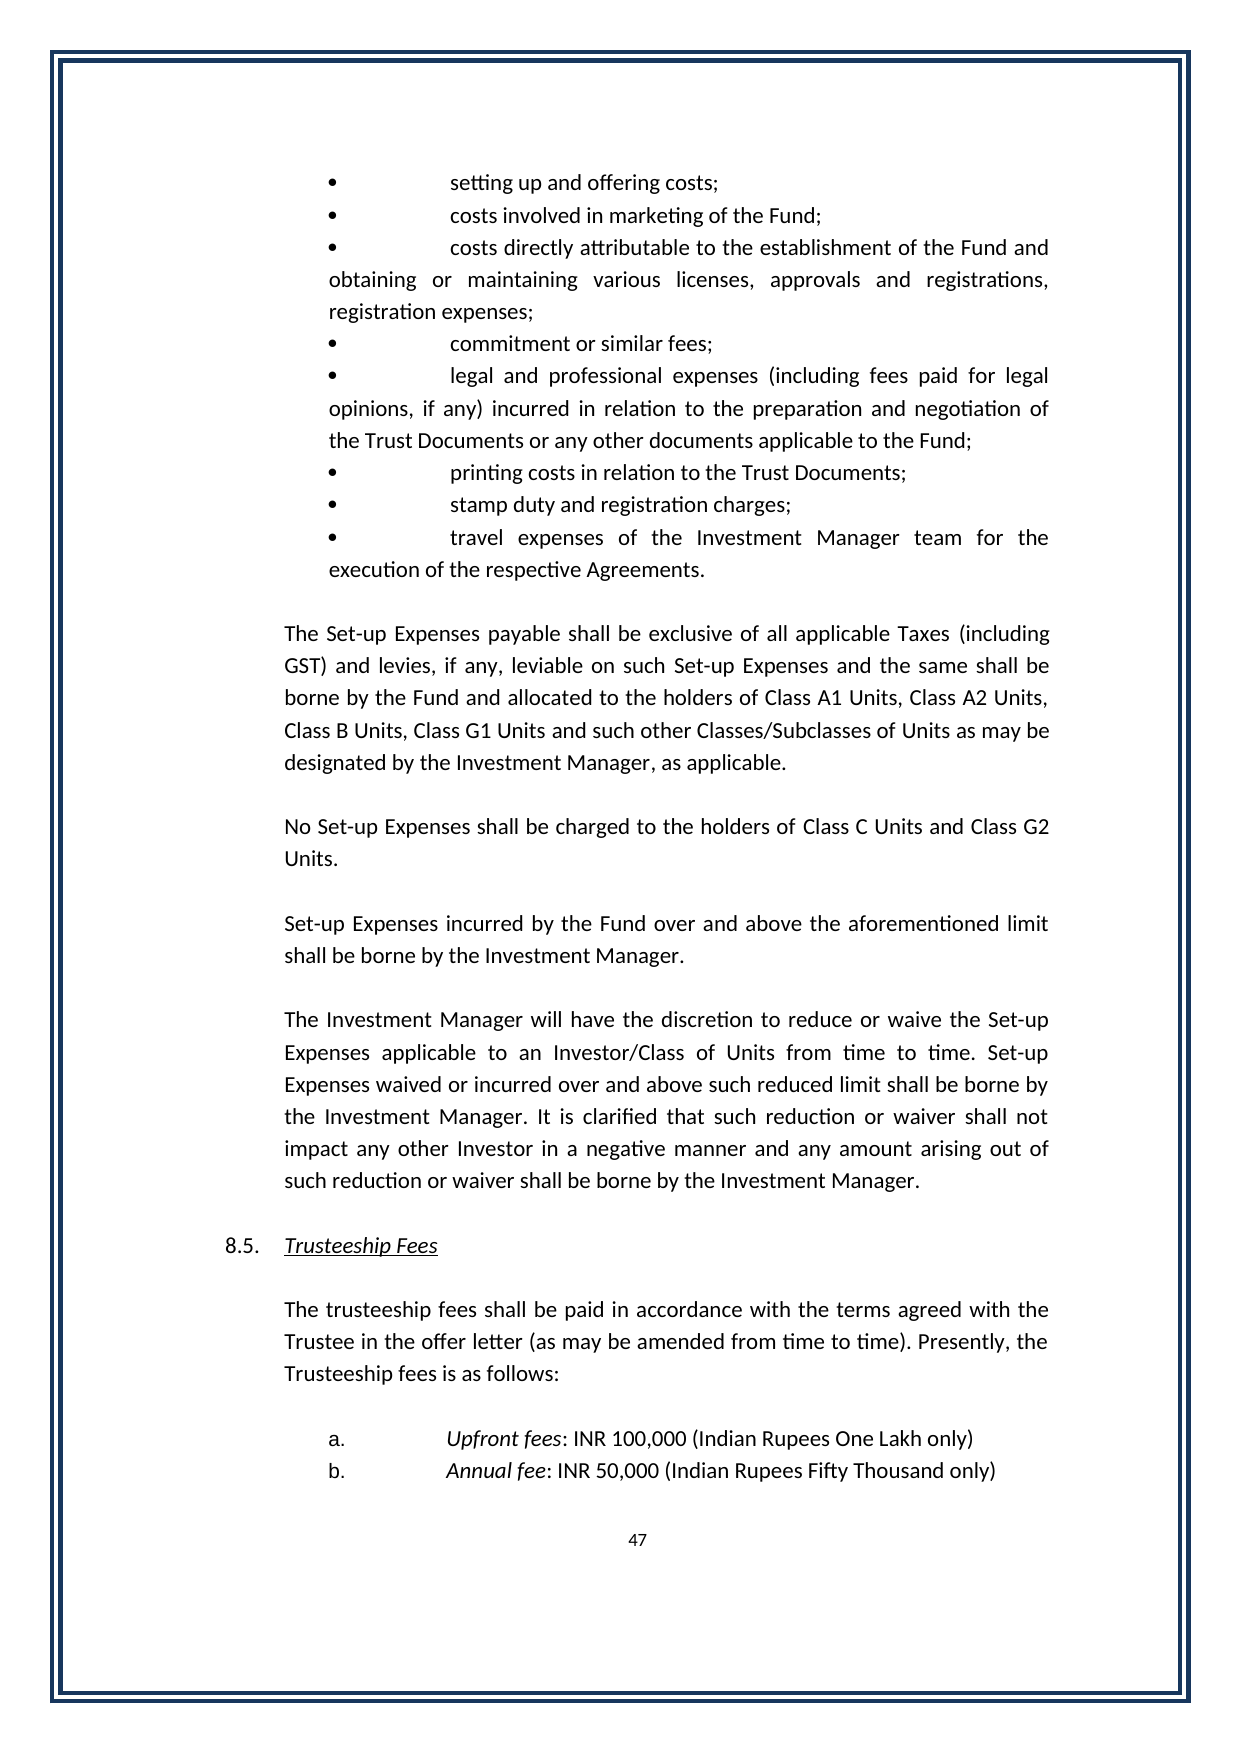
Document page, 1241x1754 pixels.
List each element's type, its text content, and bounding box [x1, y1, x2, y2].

list Upfront fees: INR 100,000 (Indian Rupees One Lakh only) [328, 1424, 1050, 1452]
list Annual fee: INR 50,000 (Indian Rupees Fifty Thousand only) [328, 1456, 1050, 1484]
text The Set-up Expenses payable shall be exclusive of all applicable Taxes (including GST) and levies, if any, leviable on such Set-up Expenses and the same shall be borne by the Fund and allocated to the holders of Class A1 Units, Class A2 Units, Class B Units, Class G1 Units and such other Classes/Subclasses of Units as may be designated by the Investment Manager, as applicable. [284, 619, 1050, 776]
text The Investment Manager will have the discretion to reduce or waive the Set-up Expenses applicable to an Investor/Class of Units from time to time. Set-up Expenses waived or incurred over and above such reduced limit shall be borne by the Investment Manager. It is clarified that such reduction or waiver shall not impact any other Investor in a negative manner and any amount arising out of such reduction or waiver shall be borne by the Investment Manager. [284, 1005, 1050, 1194]
list printing costs in relation to the Trust Documents; [328, 458, 1050, 486]
text No Set-up Expenses shall be charged to the holders of Class C Units and Class G2 Units. [284, 812, 1050, 872]
list travel expenses of the Investment Manager team for the execution of the respective Agreements. [328, 523, 1050, 583]
list legal and professional expenses (including fees paid for legal opinions, if any) incurred in relation to the preparation and negotiation of the Trust Documents or any other documents applicable to the Fund; [328, 362, 1050, 454]
list costs involved in marketing of the Fund; [328, 201, 1050, 229]
list costs directly attributable to the establishment of the Fund and obtaining or maintaining various licenses, approvals and registrations, registration expenses; [328, 233, 1050, 325]
list setting up and offering costs; [328, 168, 1050, 197]
list stamp duty and registration charges; [328, 490, 1050, 518]
text The trusteeship fees shall be paid in accordance with the terms agreed with the Trustee in the offer letter (as may be amended from time to time). Presently, the Trusteeship fees is as follows: [284, 1295, 1050, 1387]
list Trusteeship Fees [225, 1231, 1050, 1259]
text Set-up Expenses incurred by the Fund over and above the aforementioned limit shall be borne by the Investment Manager. [284, 909, 1050, 969]
list commitment or similar fees; [328, 329, 1050, 357]
